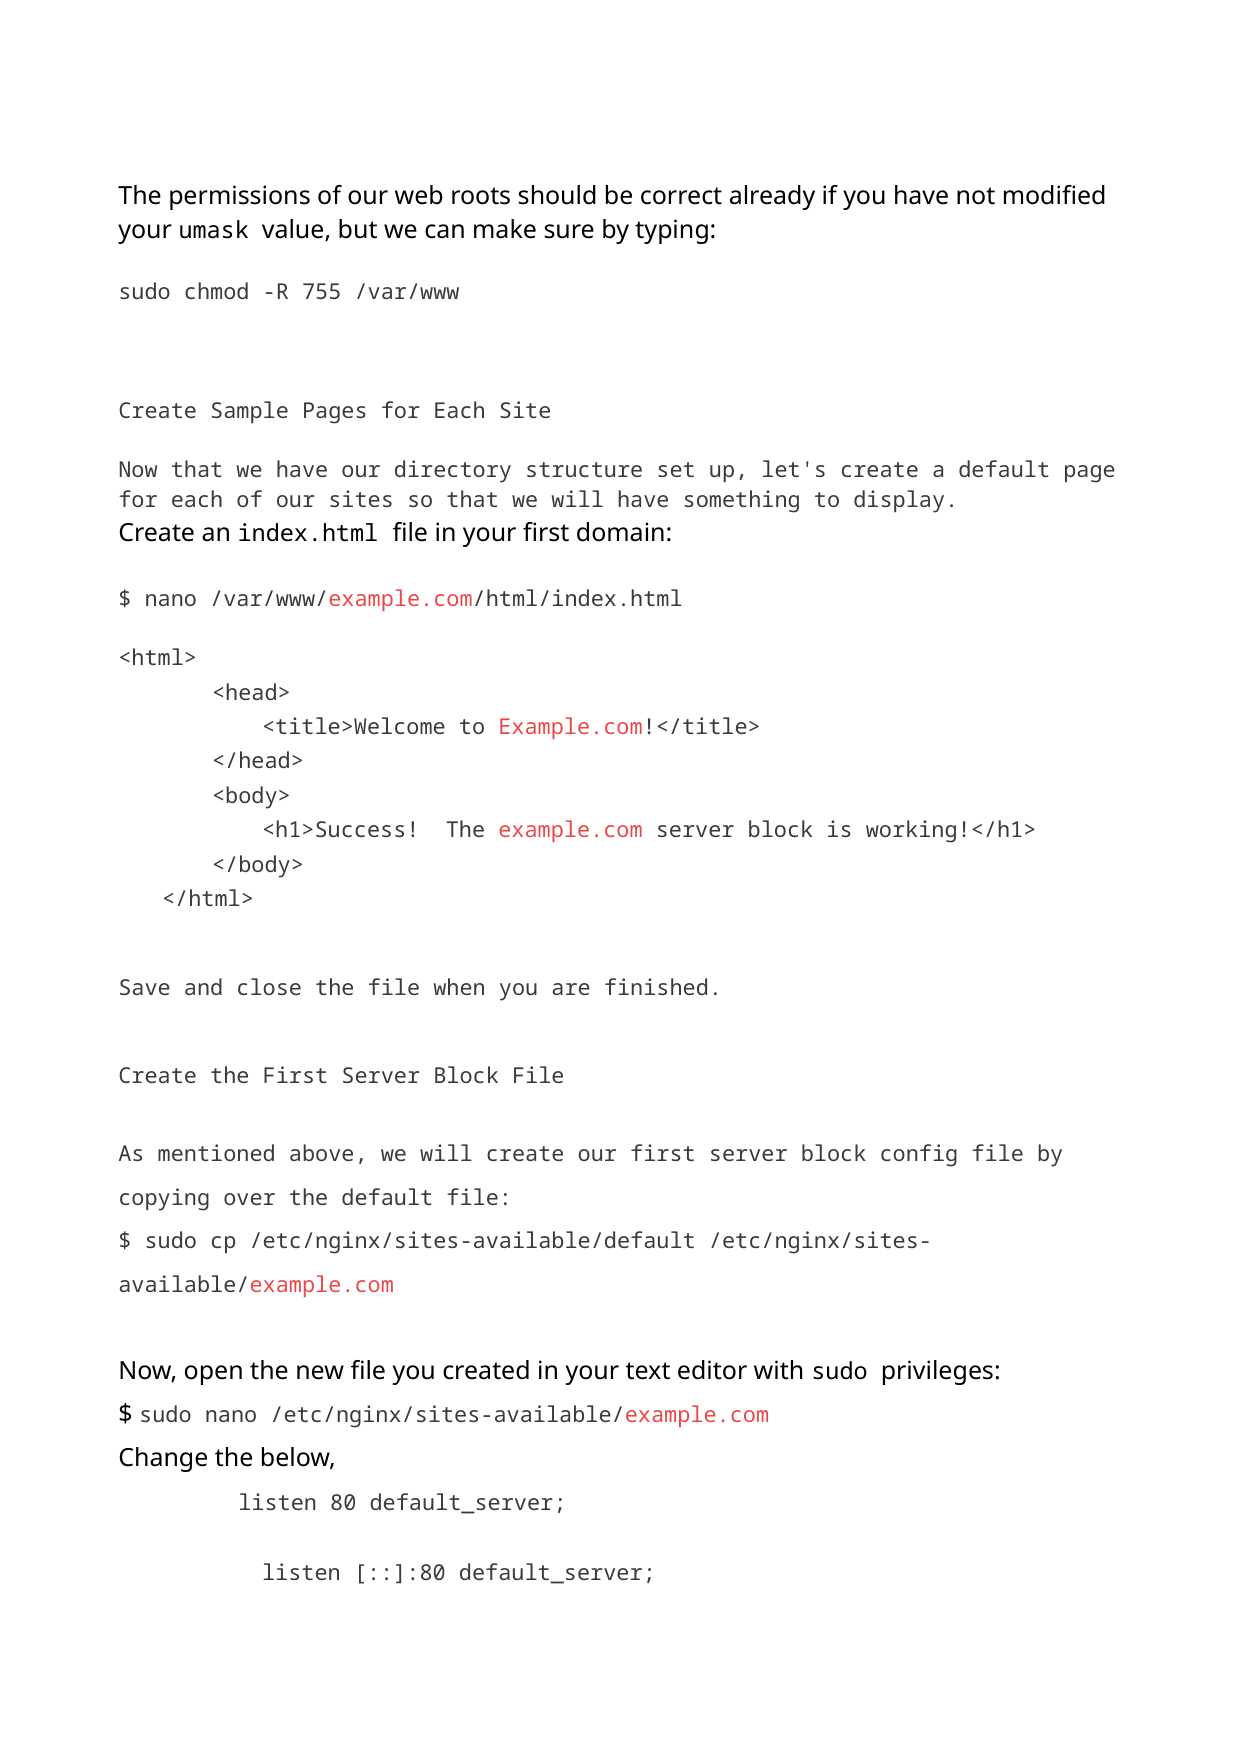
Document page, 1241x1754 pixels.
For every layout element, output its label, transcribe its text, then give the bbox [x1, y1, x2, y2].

text </html> [162, 878, 1078, 913]
text </head> [162, 741, 1078, 775]
text <body> [162, 775, 1078, 809]
text <title>Welcome to Example.com!</title> [162, 706, 1078, 741]
text </body> [162, 844, 1078, 878]
text As mentioned above, we will create our first server block config file by copying over the default file: $ sudo cp /etc/nginx/sites-available/default /etc/nginx/sites-available/example.com Now, open the new file you created in your text editor with sudo privileges: $ sudo nano /etc/nginx/sites-available/example.com Change the below, listen 80 default_server; [118, 1124, 1122, 1518]
text listen [::]:80 default_server; [162, 1552, 1078, 1586]
text The permissions of our web roots should be correct already if you have not modified your umask value, but we can make sure by typing: sudo chmod -R 755 /var/www Create Sample Pages for Each Site [118, 118, 1122, 424]
text Now that we have our directory structure set up, let's create a default page for each of our sites so that we will have something to display. [118, 424, 1122, 514]
text Create the First Server Block File [118, 1002, 1122, 1089]
text Save and close the file when you are finished. [118, 913, 1122, 1002]
text <head> [162, 672, 1078, 706]
text Create an index.html file in your first domain: [118, 514, 1122, 548]
text $ nano /var/www/example.com/html/index.html <html> [118, 583, 1122, 672]
text <h1>Success! The example.com server block is working!</h1> [162, 809, 1078, 844]
